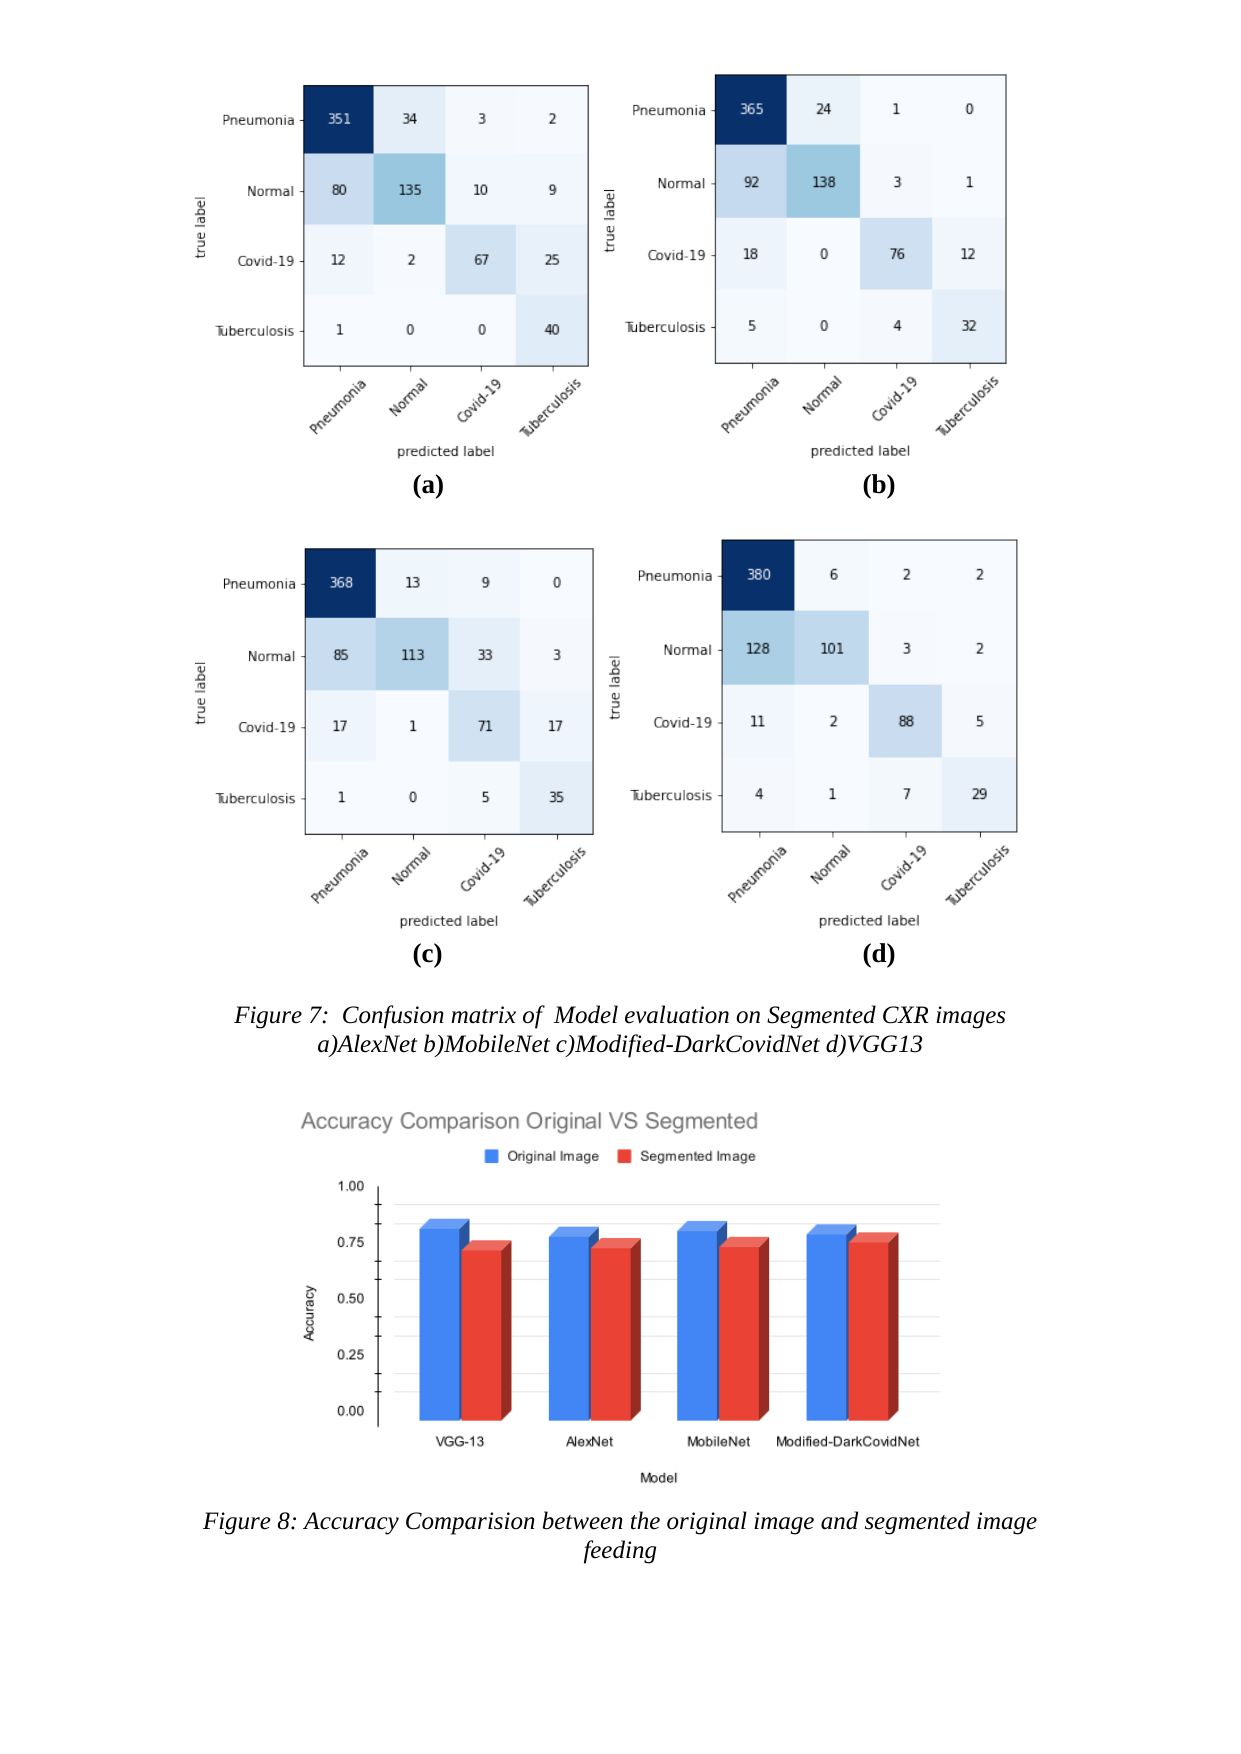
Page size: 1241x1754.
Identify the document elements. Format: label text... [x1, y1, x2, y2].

text Figure 8: Accuracy Comparision between the original image and segmented image feeding [187, 1506, 1053, 1564]
picture [187, 530, 1025, 938]
text (c) (d) [187, 938, 1053, 969]
picture [187, 66, 1015, 468]
picture [280, 1086, 961, 1507]
text (a) (b) [187, 468, 1053, 499]
text Figure 7: Confusion matrix of Model evaluation on Segmented CXR images a)AlexNet b)MobileNet c)Modified-DarkCovidNet d)VGG13 [187, 1000, 1053, 1057]
